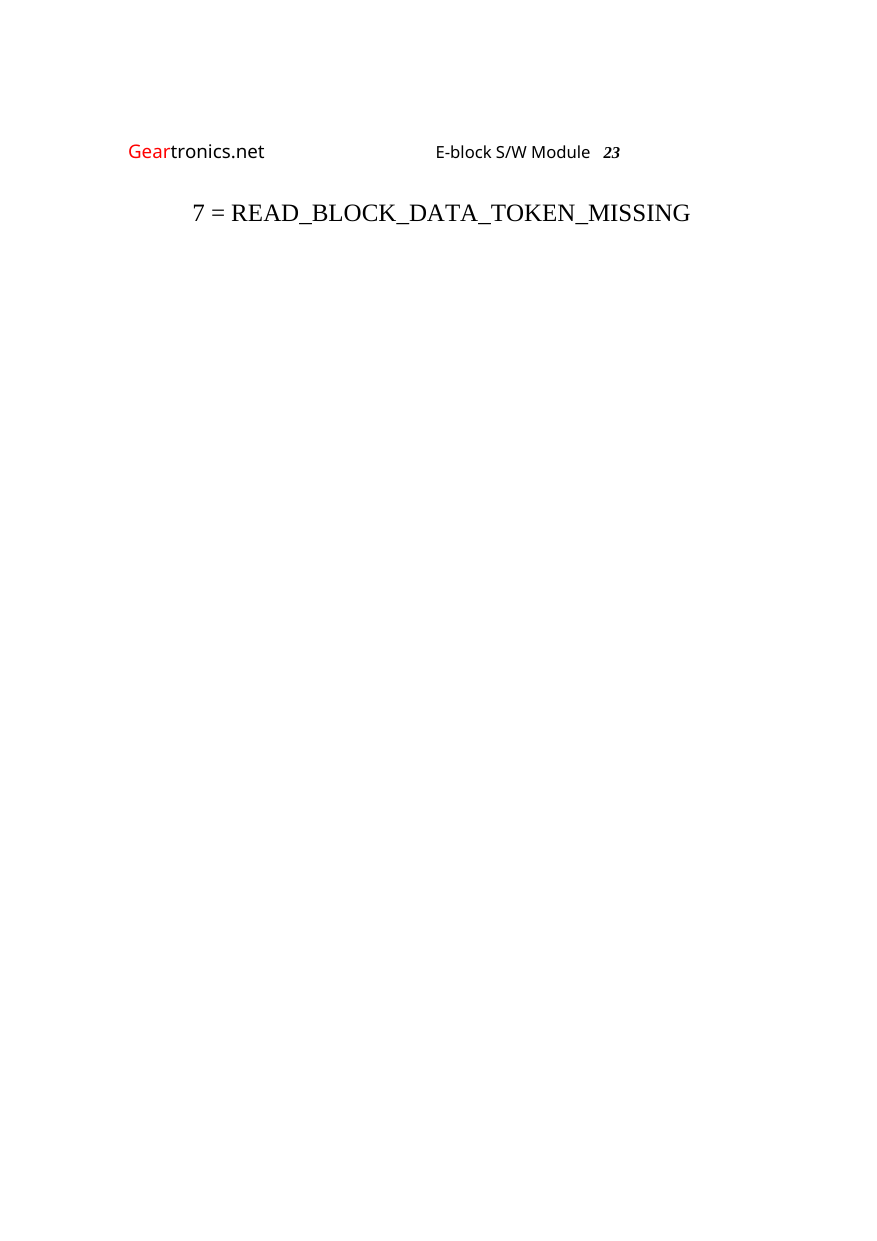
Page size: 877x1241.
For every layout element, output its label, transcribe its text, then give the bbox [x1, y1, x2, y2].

text 7 = READ_BLOCK_DATA_TOKEN_MISSING [118, 199, 837, 226]
